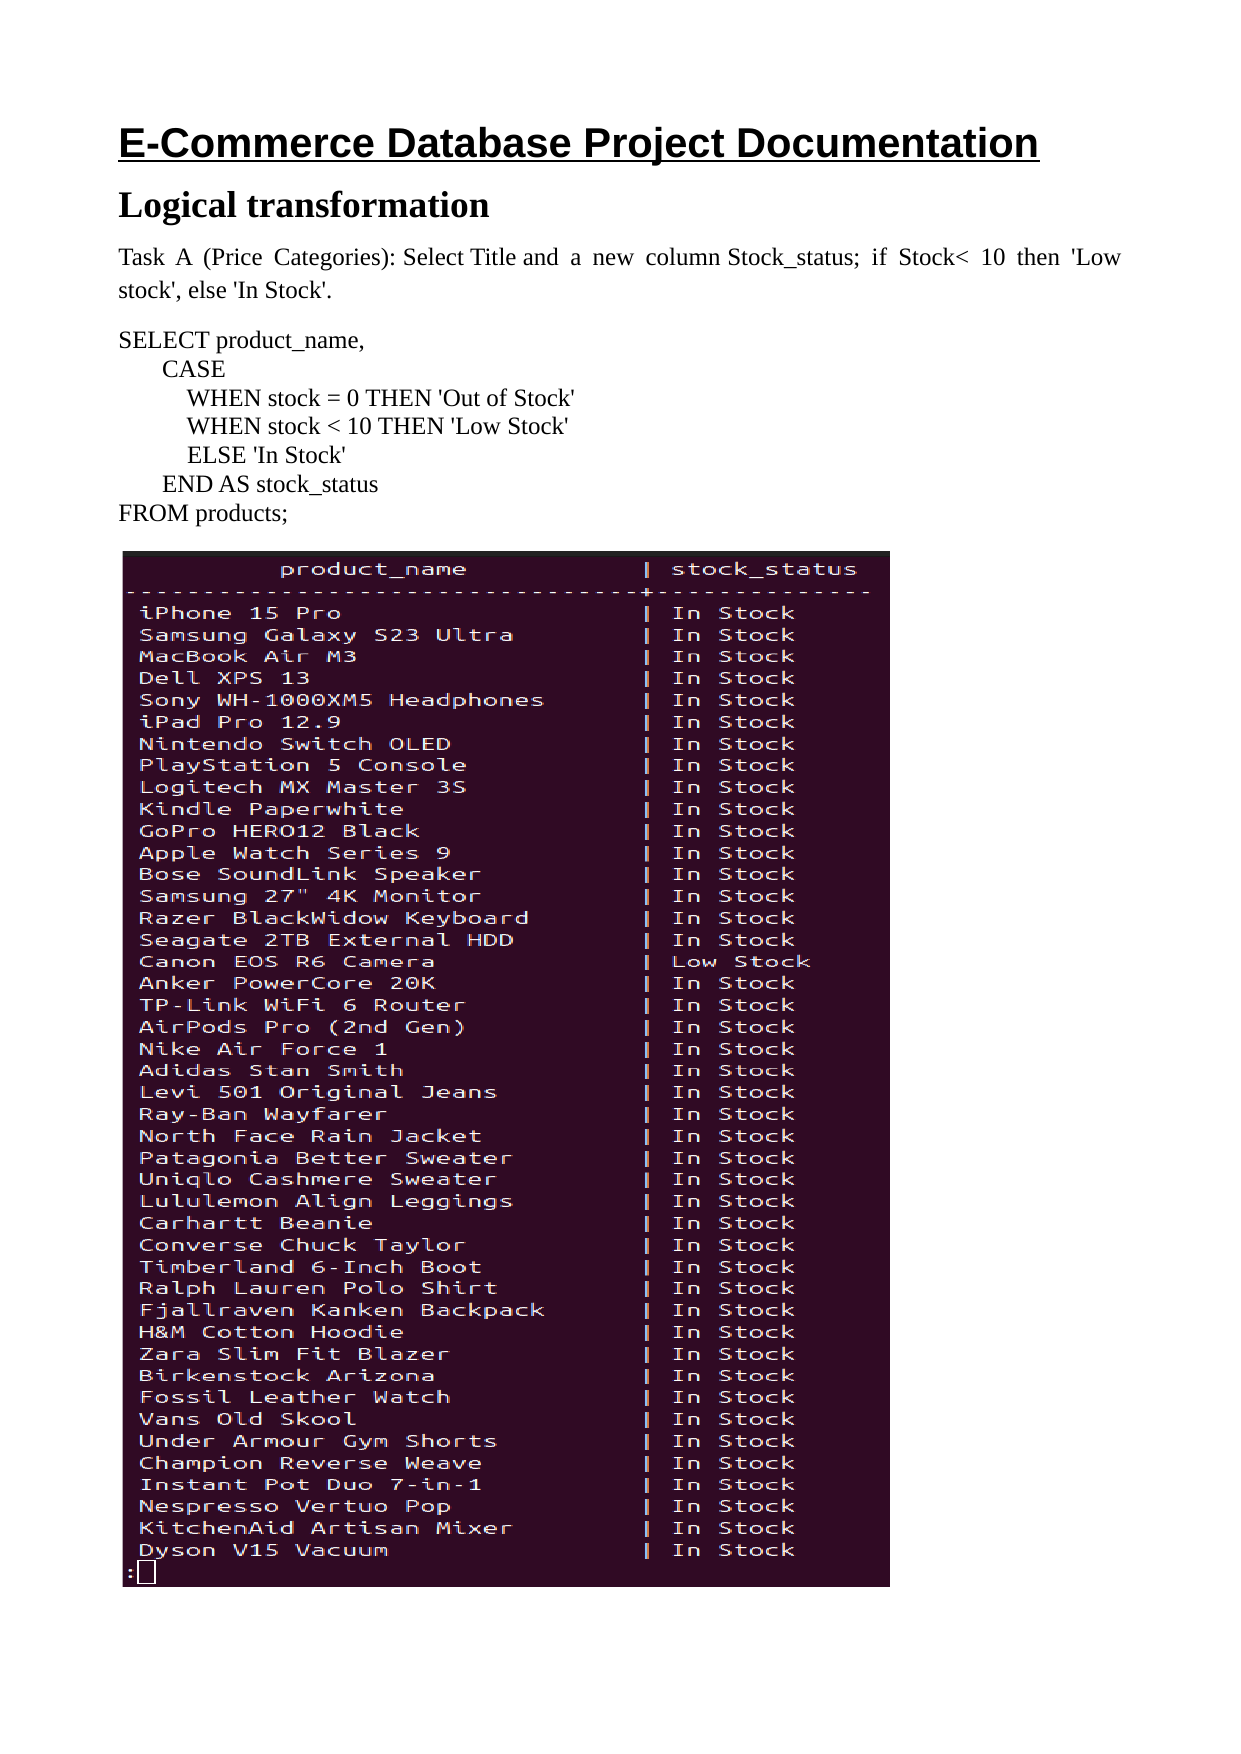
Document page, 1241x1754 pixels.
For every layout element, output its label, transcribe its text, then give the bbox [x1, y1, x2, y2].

text FROM products; [118, 498, 1122, 526]
text ELSE 'In Stock' [118, 440, 1122, 469]
picture [122, 551, 890, 1587]
subtitle Logical transformation [118, 183, 1122, 226]
title E-Commerce Database Project Documentation [118, 118, 1122, 166]
text END AS stock_status [118, 469, 1122, 498]
text SELECT product_name, [118, 325, 1122, 354]
text CASE [118, 354, 1122, 383]
text Task A (Price Categories): Select Title and a new column Stock_status; if Stock< 10 then 'Low stock', else 'In Stock'. [118, 242, 1122, 304]
text WHEN stock = 0 THEN 'Out of Stock' [118, 383, 1122, 411]
text WHEN stock < 10 THEN 'Low Stock' [118, 411, 1122, 440]
